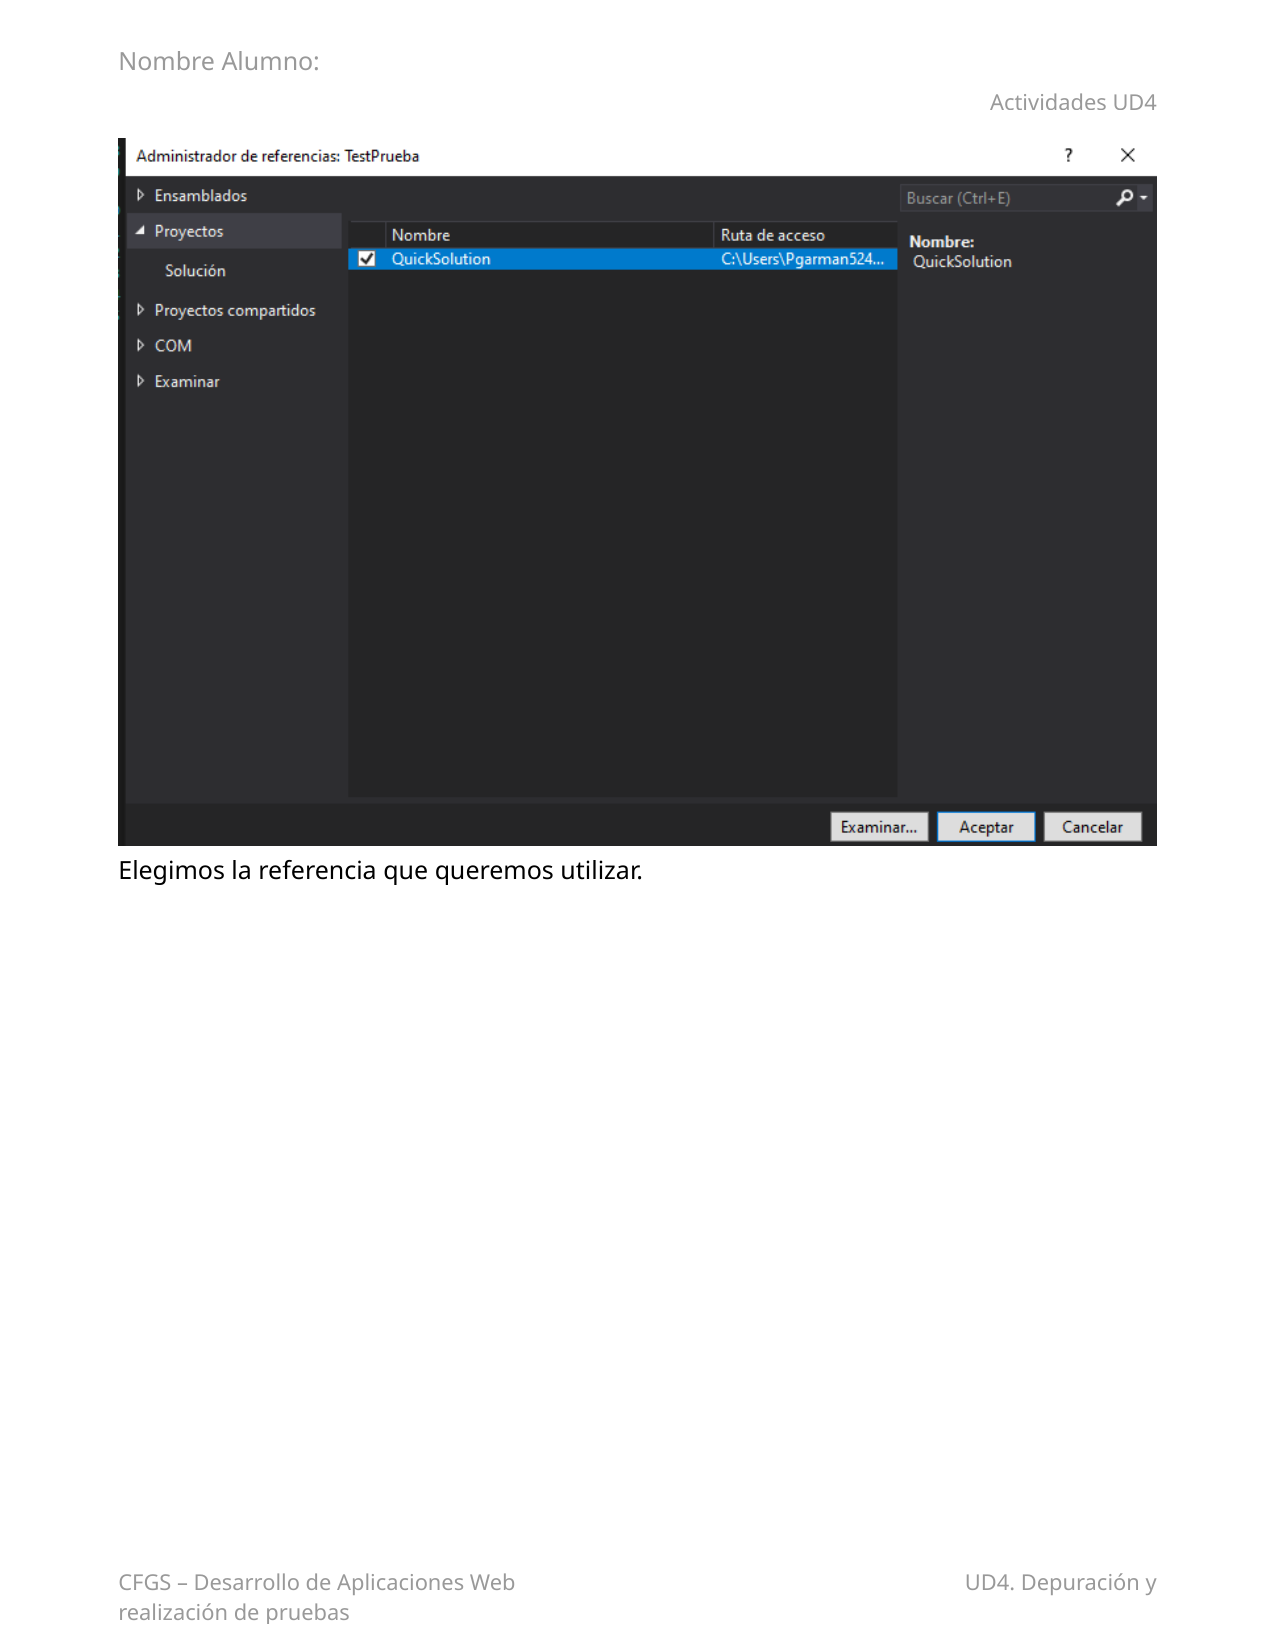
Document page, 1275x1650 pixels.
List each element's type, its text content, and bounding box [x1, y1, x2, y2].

picture [118, 138, 1157, 846]
text Elegimos la referencia que queremos utilizar. [118, 846, 1157, 887]
